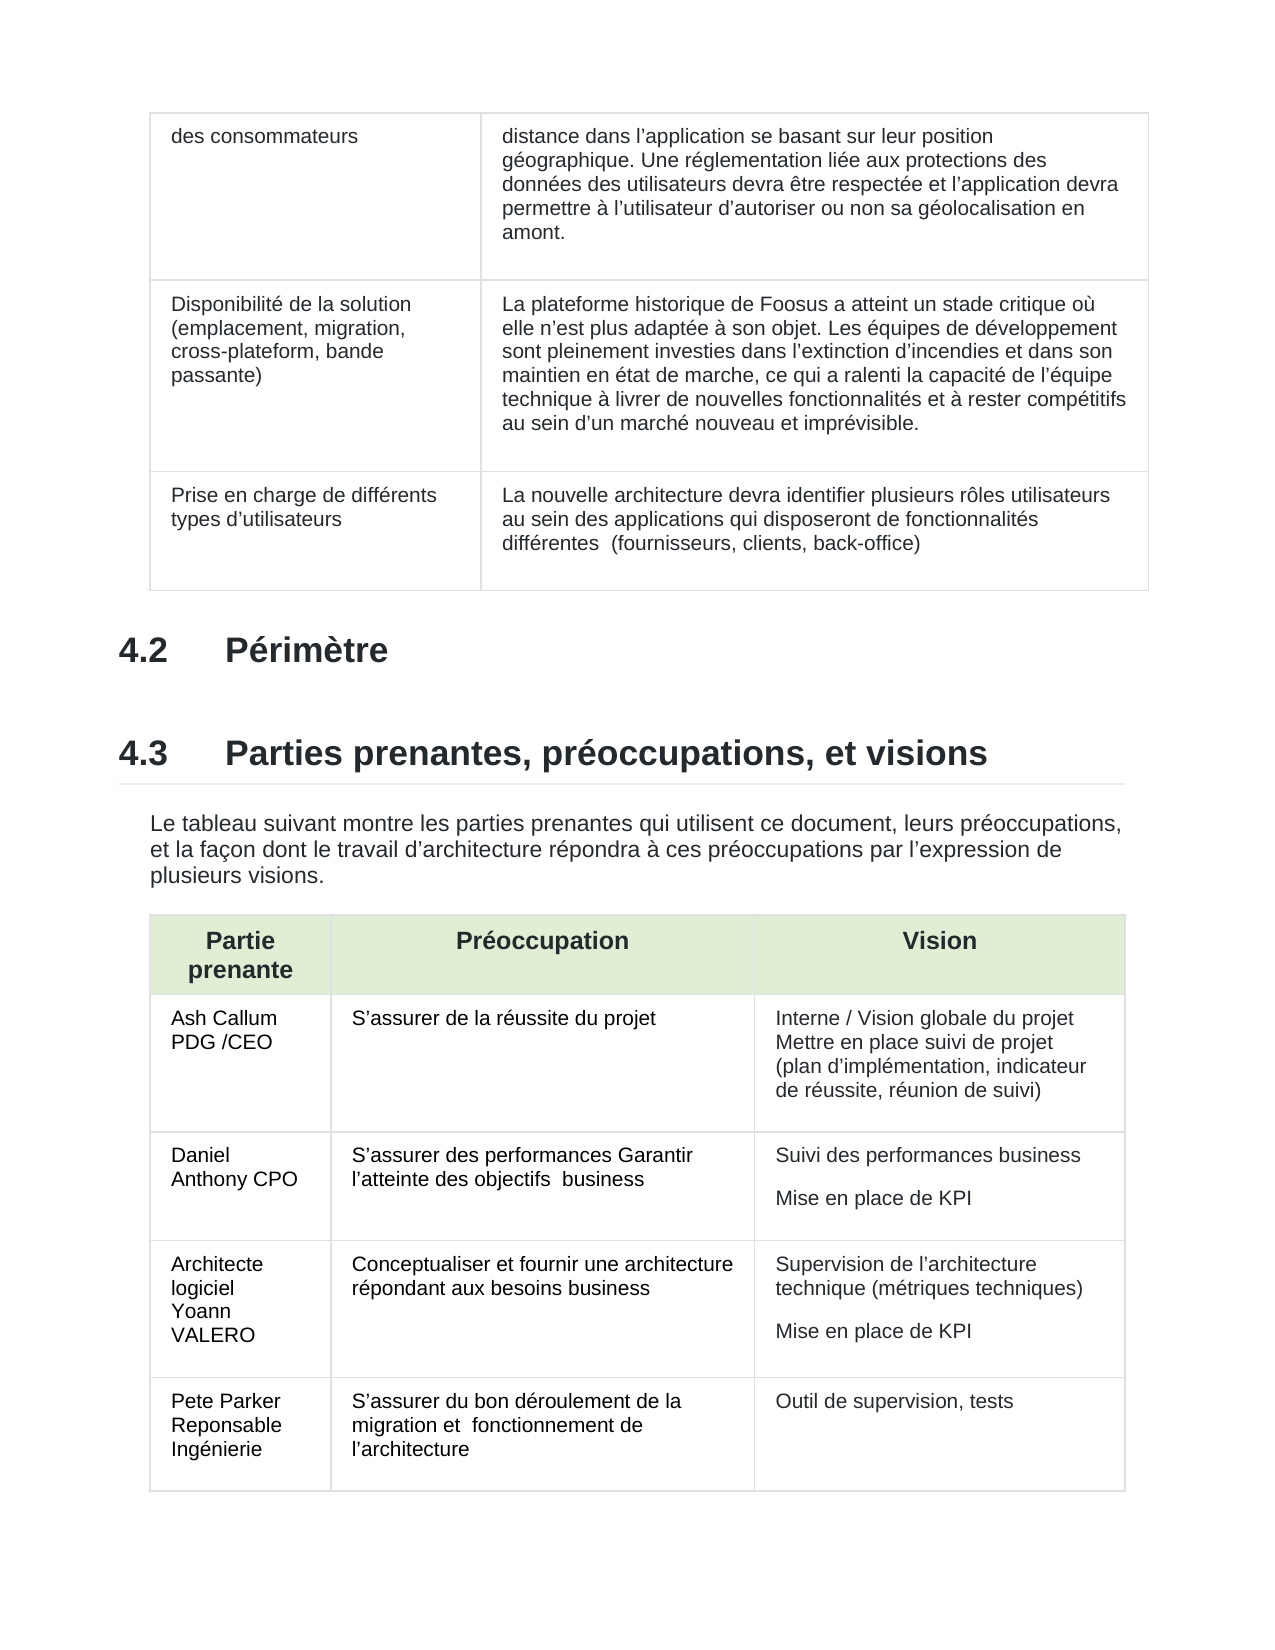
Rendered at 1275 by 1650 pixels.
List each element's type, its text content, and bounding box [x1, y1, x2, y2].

table_cell distance dans l’application se basant sur leur position géographique. Une réglementation liée aux protections des données des utilisateurs devra être respectée et l’application devra permettre à l’utilisateur d’autoriser ou non sa géolocalisation en amont. [482, 114, 1148, 279]
table_cell Conceptualiser et fournir une architecture répondant aux besoins business [332, 1241, 754, 1377]
table_cell des consommateurs [151, 114, 480, 279]
table_cell Disponibilité de la solution (emplacement, migration, cross-plateform, bande passante) [151, 281, 480, 471]
table_cell La plateforme historique de Foosus a atteint un stade critique où elle n’est plus adaptée à son objet. Les équipes de développement sont pleinement investies dans l’extinction d’incendies et dans son maintien en état de marche, ce qui a ralenti la capacité de l’équipe technique à livrer de nouvelles fonctionnalités et à rester compétitifs au sein d’un marché nouveau et imprévisible. [482, 281, 1148, 471]
table_cell La nouvelle architecture devra identifier plusieurs rôles utilisateurs au sein des applications qui disposeront de fonctionnalités différentes (fournisseurs, clients, back-office) [482, 472, 1148, 590]
table_cell Prise en charge de différents types d’utilisateurs [151, 472, 480, 590]
table_cell S’assurer de la réussite du projet [332, 995, 754, 1131]
table_cell Interne / Vision globale du projet Mettre en place suivi de projet (plan d’implémentation, indicateur de réussite, réunion de suivi) [755, 995, 1124, 1131]
table_header Préoccupation [332, 916, 754, 994]
table_cell Pete Parker Reponsable Ingénierie [151, 1378, 330, 1490]
table_cell Architecte logiciel Yoann VALERO [151, 1241, 330, 1377]
subtitle Parties prenantes, préoccupations, et visions [119, 732, 1125, 783]
table_header Vision [755, 916, 1124, 994]
table_header Partie prenante [151, 916, 330, 994]
table_cell Suivi des performances business Mise en place de KPI [755, 1133, 1124, 1239]
table_cell Outil de supervision, tests [755, 1378, 1124, 1490]
table_cell S’assurer du bon déroulement de la migration et fonctionnement de l’architecture [332, 1378, 754, 1490]
table_cell Supervision de l’architecture technique (métriques techniques) Mise en place de KPI [755, 1241, 1124, 1377]
subtitle Périmètre [119, 629, 1125, 669]
text Le tableau suivant montre les parties prenantes qui utilisent ce document, leurs préoccupations, et la façon dont le travail d’architecture répondra à ces préoccupations par l’expression de plusieurs visions. [150, 810, 1125, 889]
table_cell S’assurer des performances Garantir l’atteinte des objectifs business [332, 1133, 754, 1239]
table_cell Ash Callum PDG /CEO [151, 995, 330, 1131]
table_cell Daniel Anthony CPO [151, 1133, 330, 1239]
